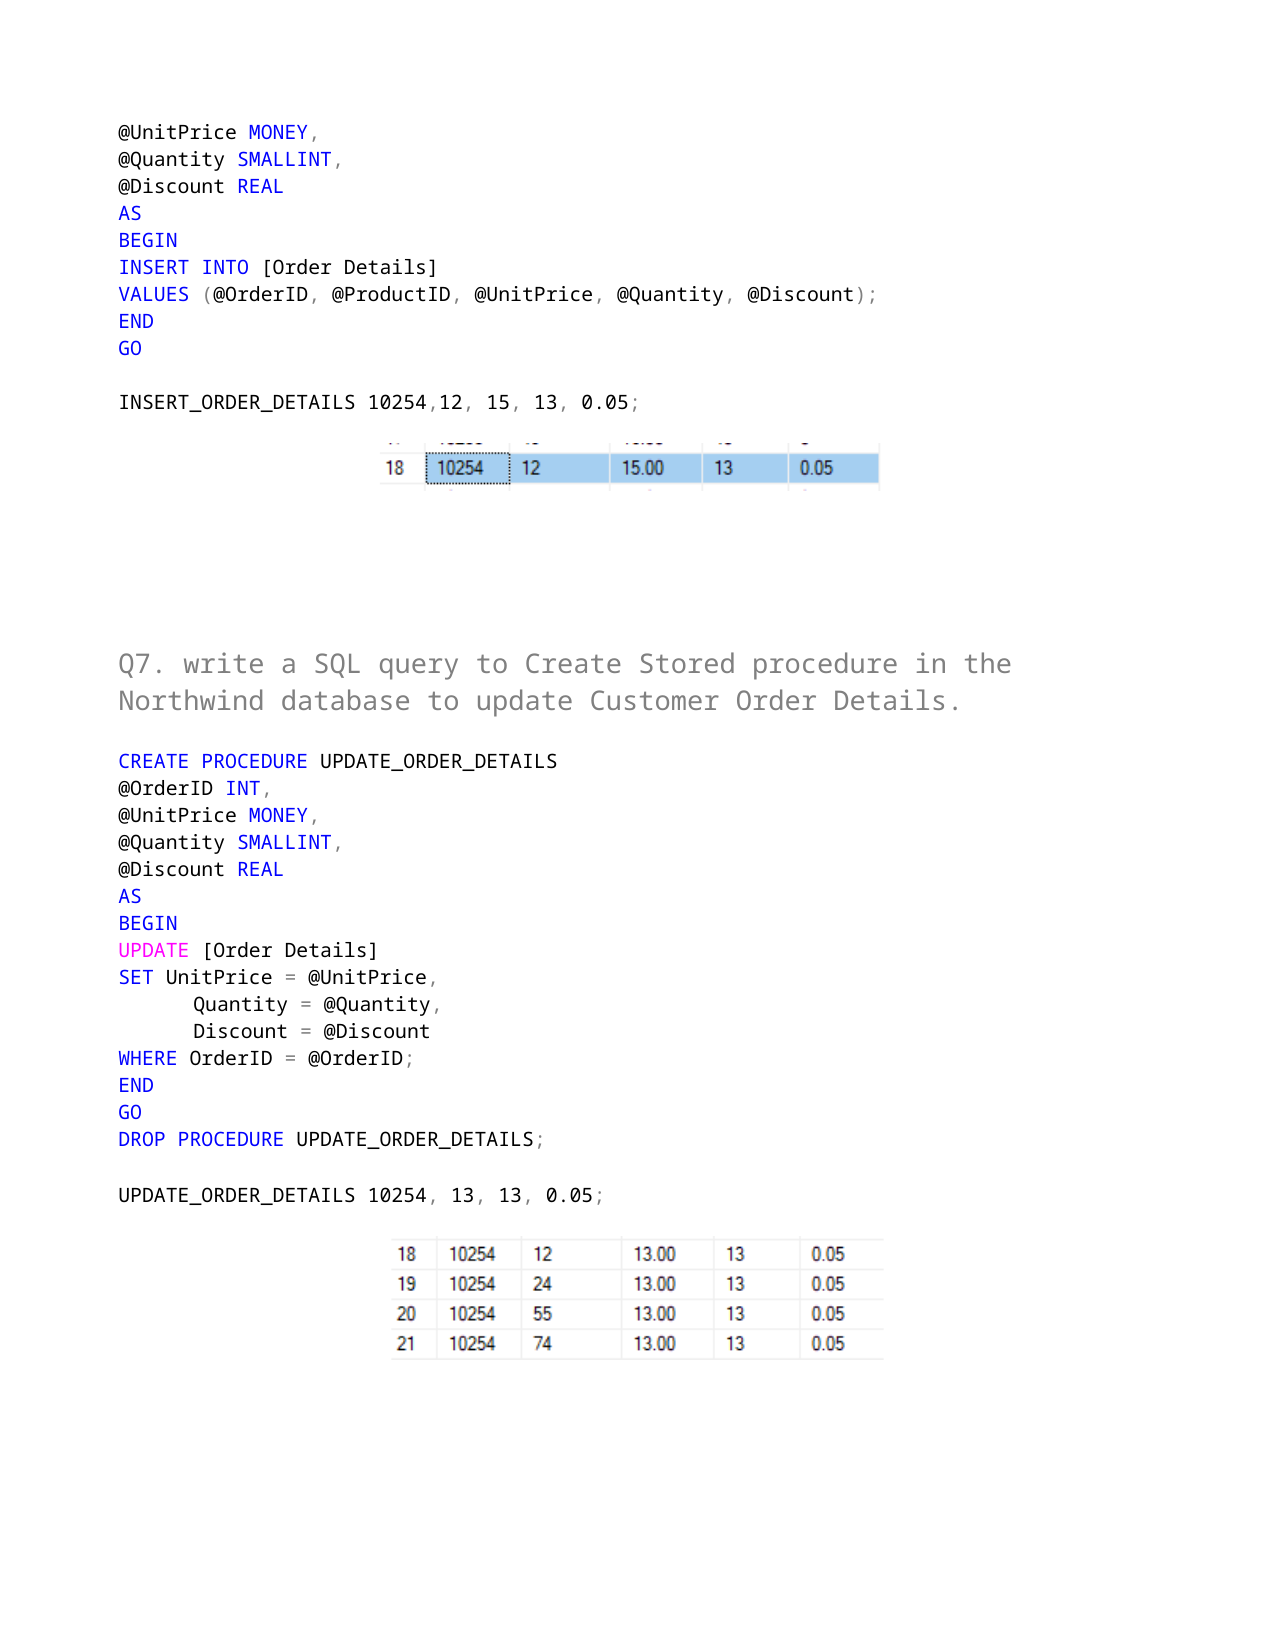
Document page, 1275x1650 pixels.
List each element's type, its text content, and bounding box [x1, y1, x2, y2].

text INSERT_ORDER_DETAILS 10254,12, 15, 13, 0.05; [118, 388, 1157, 415]
text @UnitPrice MONEY, [118, 801, 1157, 828]
text GO [118, 334, 1157, 361]
text END [118, 1071, 1157, 1098]
text Quantity = @Quantity, [118, 990, 1157, 1017]
text CREATE PROCEDURE UPDATE_ORDER_DETAILS [118, 747, 1157, 774]
text WHERE OrderID = @OrderID; [118, 1044, 1157, 1071]
text UPDATE_ORDER_DETAILS 10254, 13, 13, 0.05; [118, 1181, 1157, 1208]
text @OrderID INT, [118, 774, 1157, 801]
text BEGIN [118, 226, 1157, 253]
picture [379, 443, 896, 491]
text END [118, 307, 1157, 334]
text @Discount REAL [118, 172, 1157, 199]
text @Quantity SMALLINT, [118, 145, 1157, 172]
text AS [118, 199, 1157, 226]
text Q7. write a SQL query to Create Stored procedure in the Northwind database to update Customer Order Details. [118, 645, 1157, 719]
text UPDATE [Order Details] [118, 936, 1157, 963]
text INSERT INTO [Order Details] [118, 253, 1157, 280]
picture [391, 1236, 884, 1360]
text Discount = @Discount [118, 1017, 1157, 1044]
text SET UnitPrice = @UnitPrice, [118, 963, 1157, 990]
text BEGIN [118, 909, 1157, 936]
text @Discount REAL [118, 855, 1157, 882]
text AS [118, 882, 1157, 909]
text @Quantity SMALLINT, [118, 828, 1157, 855]
text DROP PROCEDURE UPDATE_ORDER_DETAILS; [118, 1125, 1157, 1152]
text @UnitPrice MONEY, [118, 118, 1157, 145]
text VALUES (@OrderID, @ProductID, @UnitPrice, @Quantity, @Discount); [118, 280, 1157, 307]
text GO [118, 1098, 1157, 1125]
